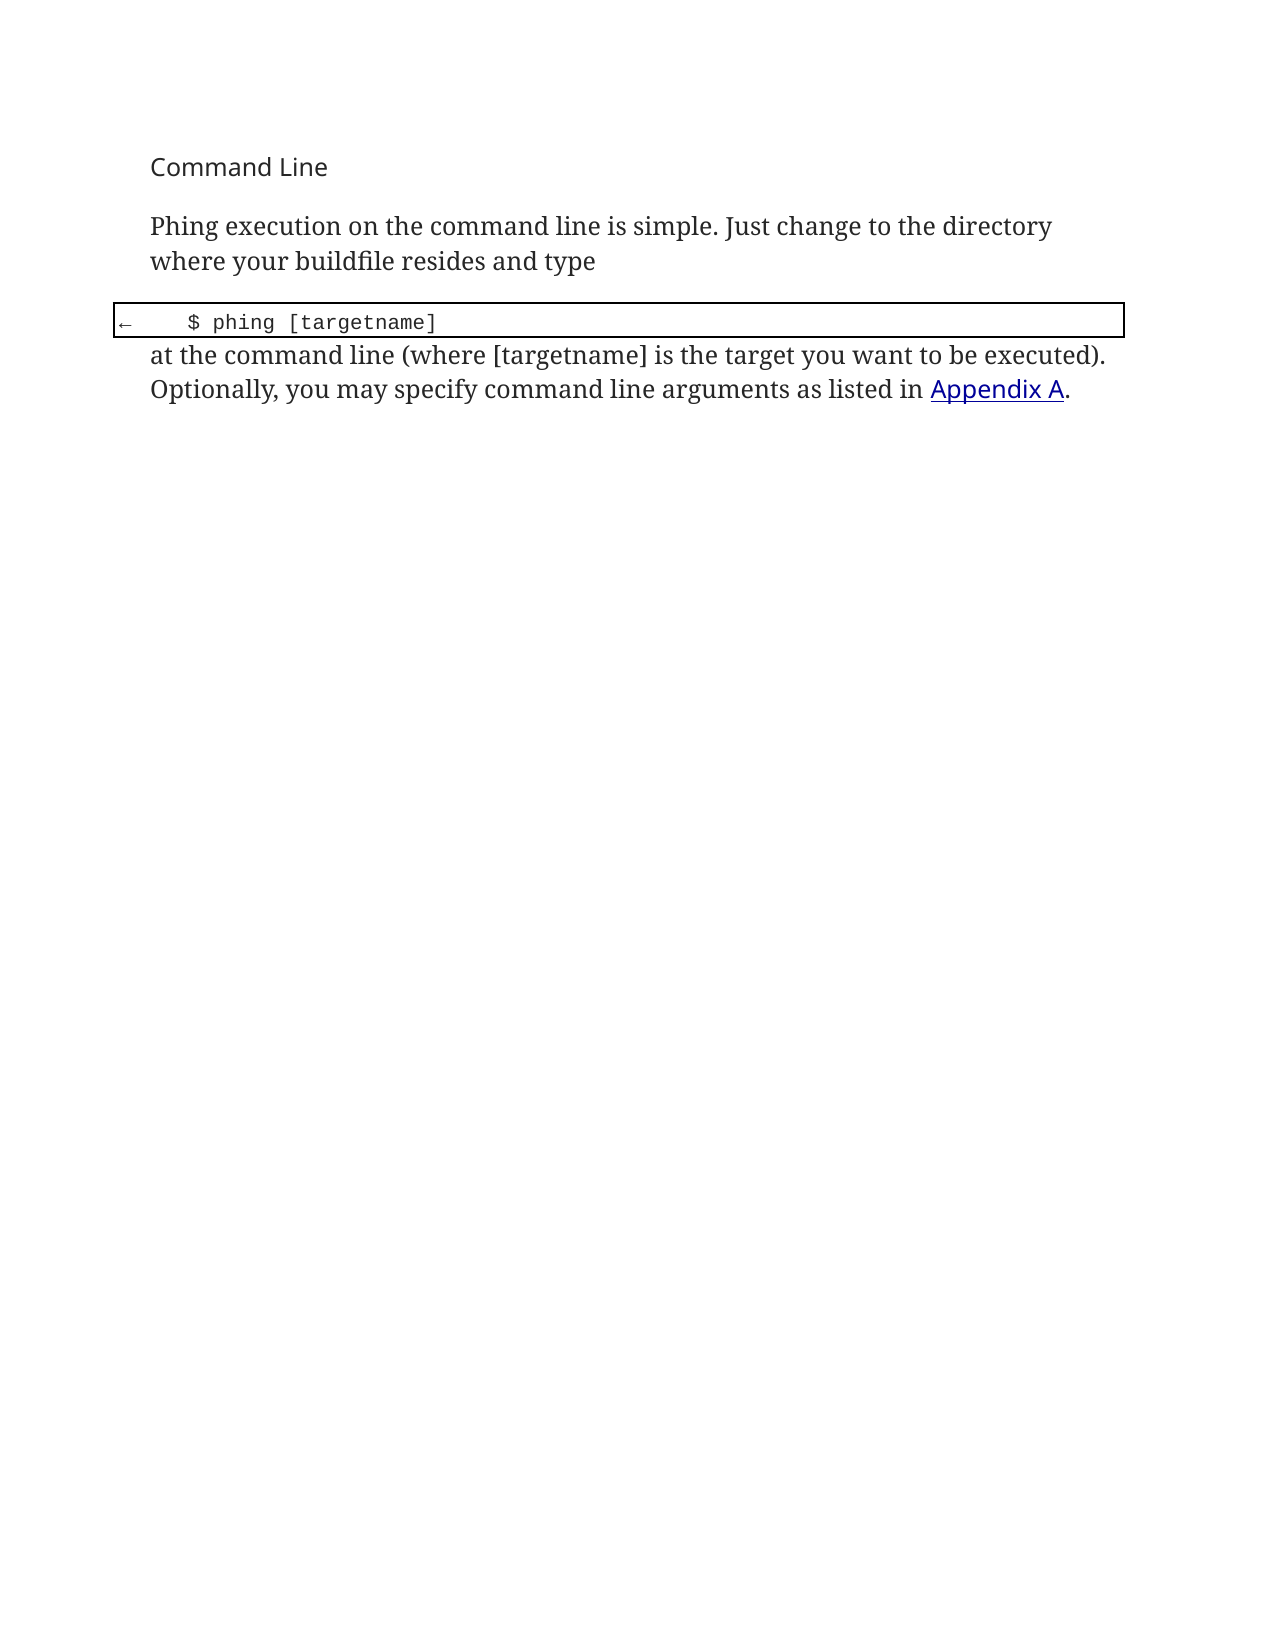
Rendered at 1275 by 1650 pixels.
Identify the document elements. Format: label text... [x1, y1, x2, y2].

text Phing execution on the command line is simple. Just change to the directory where your buildfile resides and type [150, 209, 1125, 277]
list $ phing [targetname] [115, 304, 1123, 336]
text Command Line [150, 150, 1125, 184]
text at the command line (where [targetname] is the target you want to be executed). Optionally, you may specify command line arguments as listed in Appendix A. [150, 338, 1125, 406]
